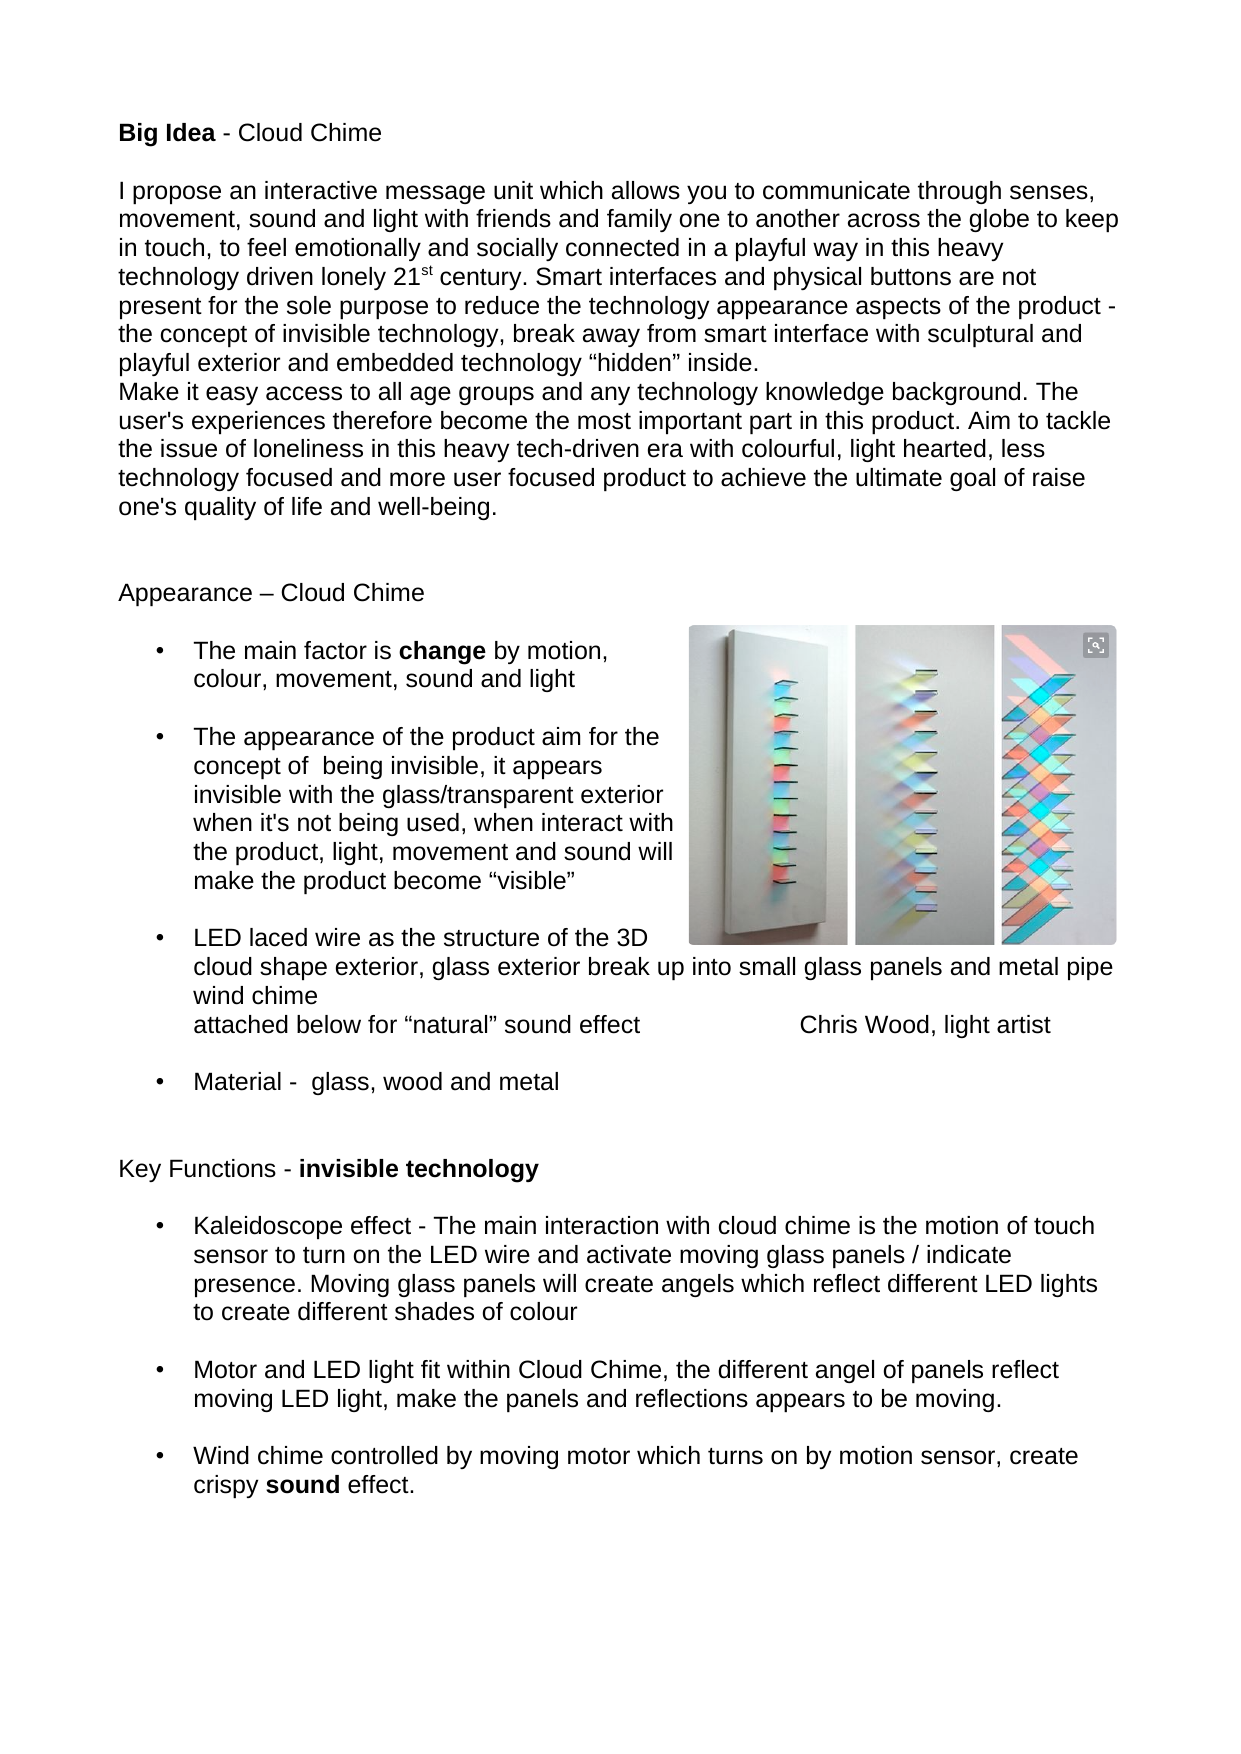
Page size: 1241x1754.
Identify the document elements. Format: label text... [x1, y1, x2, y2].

text Big Idea - Cloud Chime [118, 118, 1122, 147]
list Kaleidoscope effect - The main interaction with cloud chime is the motion of touch sensor to turn on the LED wire and activate moving glass panels / indicate presence. Moving glass panels will create angels which reflect different LED lights to create different shades of colour [156, 1211, 1122, 1326]
picture [688, 624, 1118, 945]
text Key Functions - invisible technology [118, 1153, 1122, 1182]
list LED laced wire as the structure of the 3D cloud shape exterior, glass exterior break up into small glass panels and metal pipe wind chime [156, 923, 1122, 1010]
text Make it easy access to all age groups and any technology knowledge background. The user's experiences therefore become the most important part in this product. Aim to tackle the issue of loneliness in this heavy tech-driven era with colourful, light hearted, less technology focused and more user focused product to achieve the ultimate goal of raise one's quality of life and well-being. [118, 377, 1122, 521]
list The main factor is change by motion, colour, movement, sound and light [156, 636, 688, 693]
text I propose an interactive message unit which allows you to communicate through senses, movement, sound and light with friends and family one to another across the globe to keep in touch, to feel emotionally and socially connected in a playful way in this heavy technology driven lonely 21st century. Smart interfaces and physical buttons are not present for the sole purpose to reduce the technology appearance aspects of the product - the concept of invisible technology, break away from smart interface with sculptural and playful exterior and embedded technology “hidden” inside. [118, 176, 1122, 377]
text Appearance – Cloud Chime [118, 578, 1122, 607]
list Motor and LED light fit within Cloud Chime, the different angel of panels reflect moving LED light, make the panels and reflections appears to be moving. [156, 1355, 1122, 1412]
list attached below for “natural” sound effect Chris Wood, light artist [156, 1010, 1122, 1038]
list The appearance of the product aim for the concept of being invisible, it appears invisible with the glass/transparent exterior when it's not being used, when interact with the product, light, movement and sound will make the product become “visible” [156, 722, 688, 894]
list Wind chime controlled by moving motor which turns on by motion sensor, create crispy sound effect. [156, 1441, 1122, 1499]
list Material - glass, wood and metal [156, 1067, 1122, 1096]
